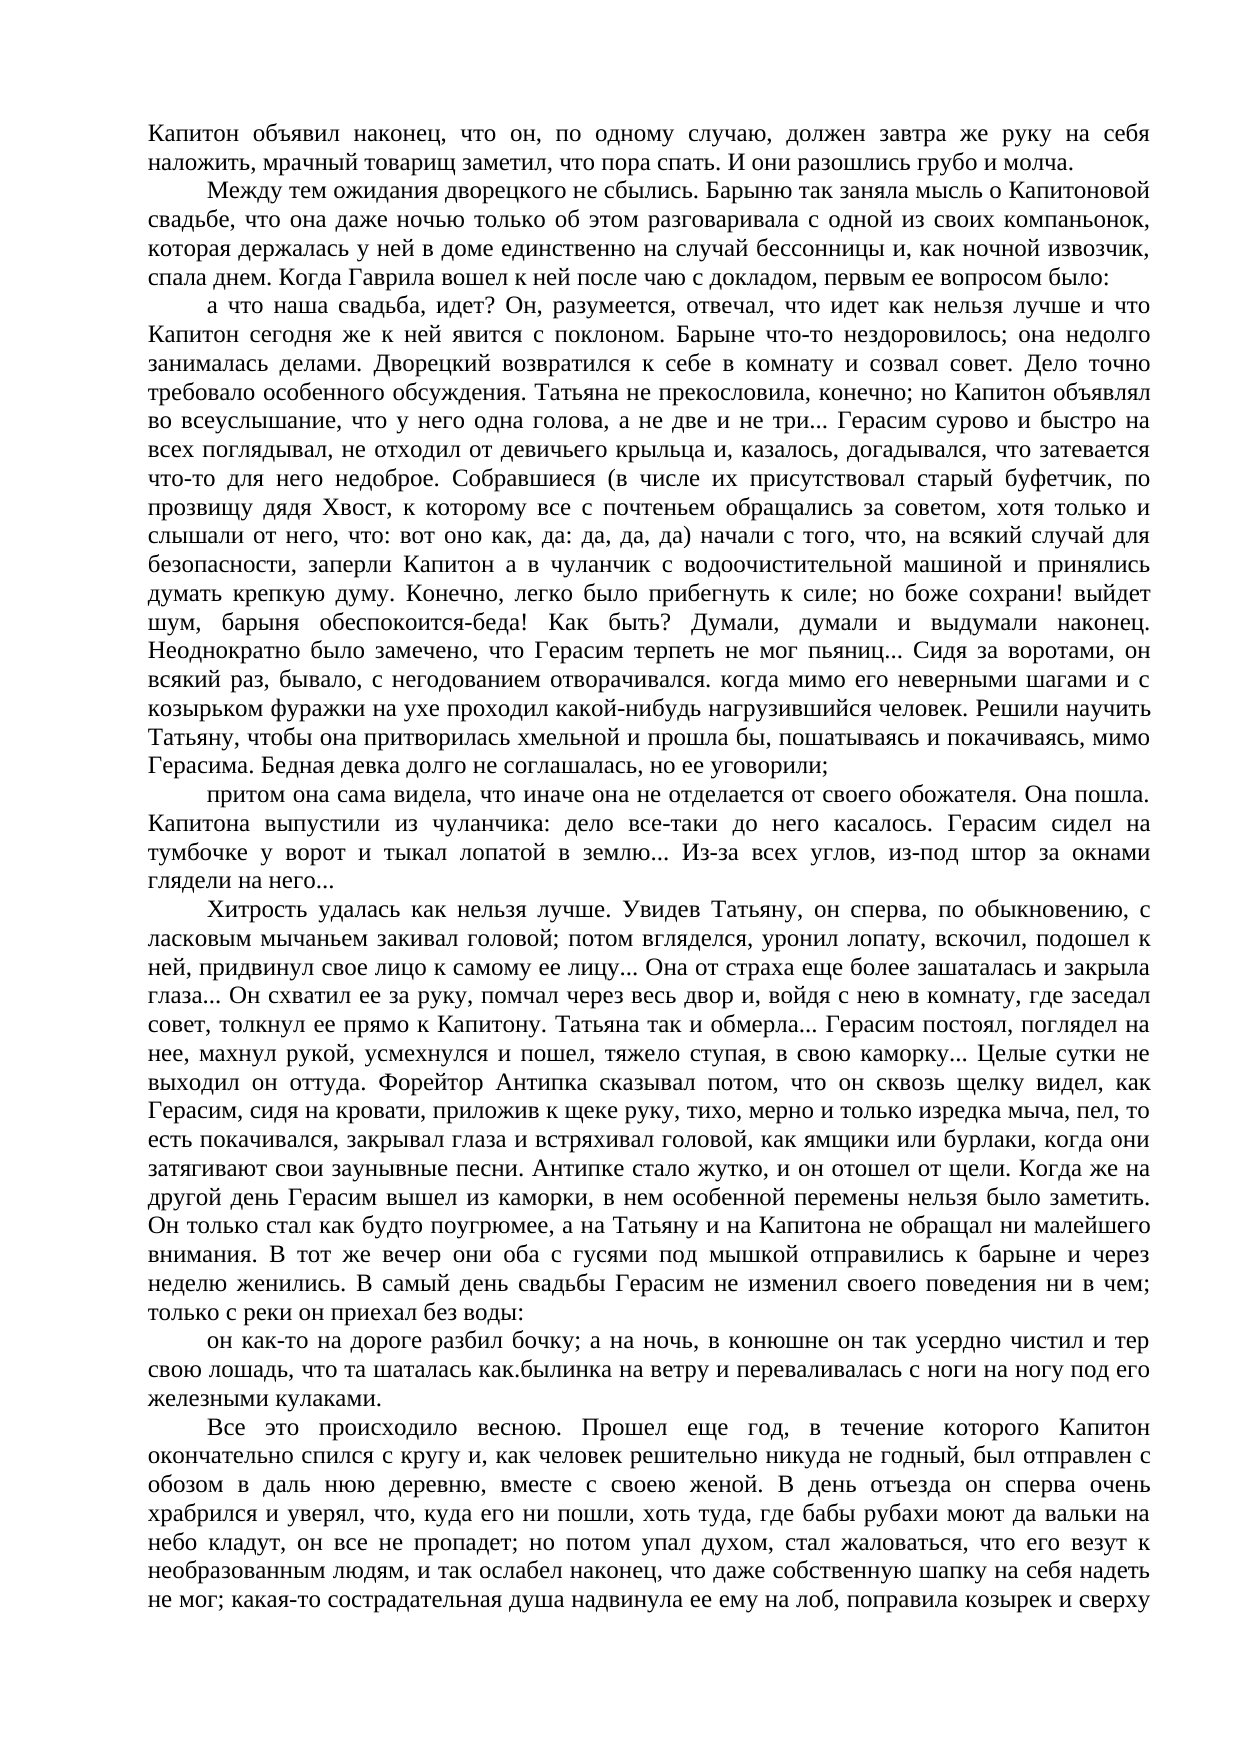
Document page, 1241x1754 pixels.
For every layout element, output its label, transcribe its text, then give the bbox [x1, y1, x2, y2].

text он как-то на дороге разбил бочку; а на ночь, в конюшне он так усердно чистил и тер свою лошадь, что та шаталась как.былинка на ветру и переваливалась с ноги на ногу под его железными кулаками. [148, 1326, 1152, 1412]
text Хитрость удалась как нельзя лучше. Увидев Татьяну, он сперва, по обыкновению, с ласковым мычаньем закивал головой; потом вгляделся, уронил лопату, вскочил, подошел к ней, придвинул свое лицо к самому ее лицу... Она от страха еще более зашаталась и закрыла глаза... Он схватил ее за руку, помчал через весь двор и, войдя с нею в комнату, где заседал совет, толкнул ее прямо к Капитону. Татьяна так и обмерла... Герасим постоял, поглядел на нее, махнул рукой, усмехнулся и пошел, тяжело ступая, в свою каморку... Целые сутки не выходил он оттуда. Форейтор Антипка сказывал потом, что он сквозь щелку видел, как Герасим, сидя на кровати, приложив к щеке руку, тихо, мерно и только изредка мыча, пел, то есть покачивался, закрывал глаза и встряхивал головой, как ямщики или бурлаки, когда они затягивают свои заунывные песни. Антипке стало жутко, и он отошел от щели. Когда же на другой день Герасим вышел из каморки, в нем особенной перемены нельзя было заметить. Он только стал как будто поугрюмее, а на Татьяну и на Капитона не обращал ни малейшего внимания. В тот же вечер они оба с гусями под мышкой отправились к барыне и через неделю женились. В самый день свадьбы Герасим не изменил своего поведения ни в чем; только с реки он приехал без воды: [148, 894, 1152, 1326]
text а что наша свадьба, идет? Он, разумеется, отвечал, что идет как нельзя лучше и что Капитон сегодня же к ней явится с поклоном. Барыне что-то нездоровилось; она недолго занималась делами. Дворецкий возвратился к себе в комнату и созвал совет. Дело точно требовало особенного обсуждения. Татьяна не прекословила, конечно; но Капитон объявлял во всеуслышание, что у него одна голова, а не две и не три... Герасим сурово и быстро на всех поглядывал, не отходил от девичьего крыльца и, казалось, догадывался, что затевается что-то для него недоброе. Собравшиеся (в числе их присутствовал старый буфетчик, по прозвищу дядя Хвост, к которому все с почтеньем обращались за советом, хотя только и слышали от него, что: вот оно как, да: да, да, да) начали с того, что, на всякий случай для безопасности, заперли Капитон а в чуланчик с водоочистительной машиной и принялись думать крепкую думу. Конечно, легко было прибегнуть к силе; но боже сохрани! выйдет шум, барыня обеспокоится-беда! Как быть? Думали, думали и выдумали наконец. Неоднократно было замечено, что Герасим терпеть не мог пьяниц... Сидя за воротами, он всякий раз, бывало, с негодованием отворачивался. когда мимо его неверными шагами и с козырьком фуражки на ухе проходил какой-нибудь нагрузившийся человек. Решили научить Татьяну, чтобы она притворилась хмельной и прошла бы, пошатываясь и покачиваясь, мимо Герасима. Бедная девка долго не соглашалась, но ее уговорили; [148, 291, 1152, 779]
text Капитон объявил наконец, что он, по одному случаю, должен завтра же руку на себя наложить, мрачный товарищ заметил, что пора спать. И они разошлись грубо и молча. [148, 118, 1152, 176]
text Все это происходило весною. Прошел еще год, в течение которого Капитон окончательно спился с кругу и, как человек решительно никуда не годный, был отправлен с обозом в даль нюю деревню, вместе с своею женой. В день отъезда он сперва очень храбрился и уверял, что, куда его ни пошли, хоть туда, где бабы рубахи моют да вальки на небо кладут, он все не пропадет; но потом упал духом, стал жаловаться, что его везут к необразованным людям, и так ослабел наконец, что даже собственную шапку на себя надеть не мог; какая-то сострадательная душа надвинула ее ему на лоб, поправила козырек и сверху [148, 1412, 1152, 1613]
text Между тем ожидания дворецкого не сбылись. Барыню так заняла мысль о Капитоновой свадьбе, что она даже ночью только об этом разговаривала с одной из своих компаньонок, которая держалась у ней в доме единственно на случай бессонницы и, как ночной извозчик, спала днем. Когда Гаврила вошел к ней после чаю с докладом, первым ее вопросом было: [148, 176, 1152, 291]
text притом она сама видела, что иначе она не отделается от своего обожателя. Она пошла. Капитона выпустили из чуланчика: дело все-таки до него касалось. Герасим сидел на тумбочке у ворот и тыкал лопатой в землю... Из-за всех углов, из-под штор за окнами глядели на него... [148, 779, 1152, 894]
